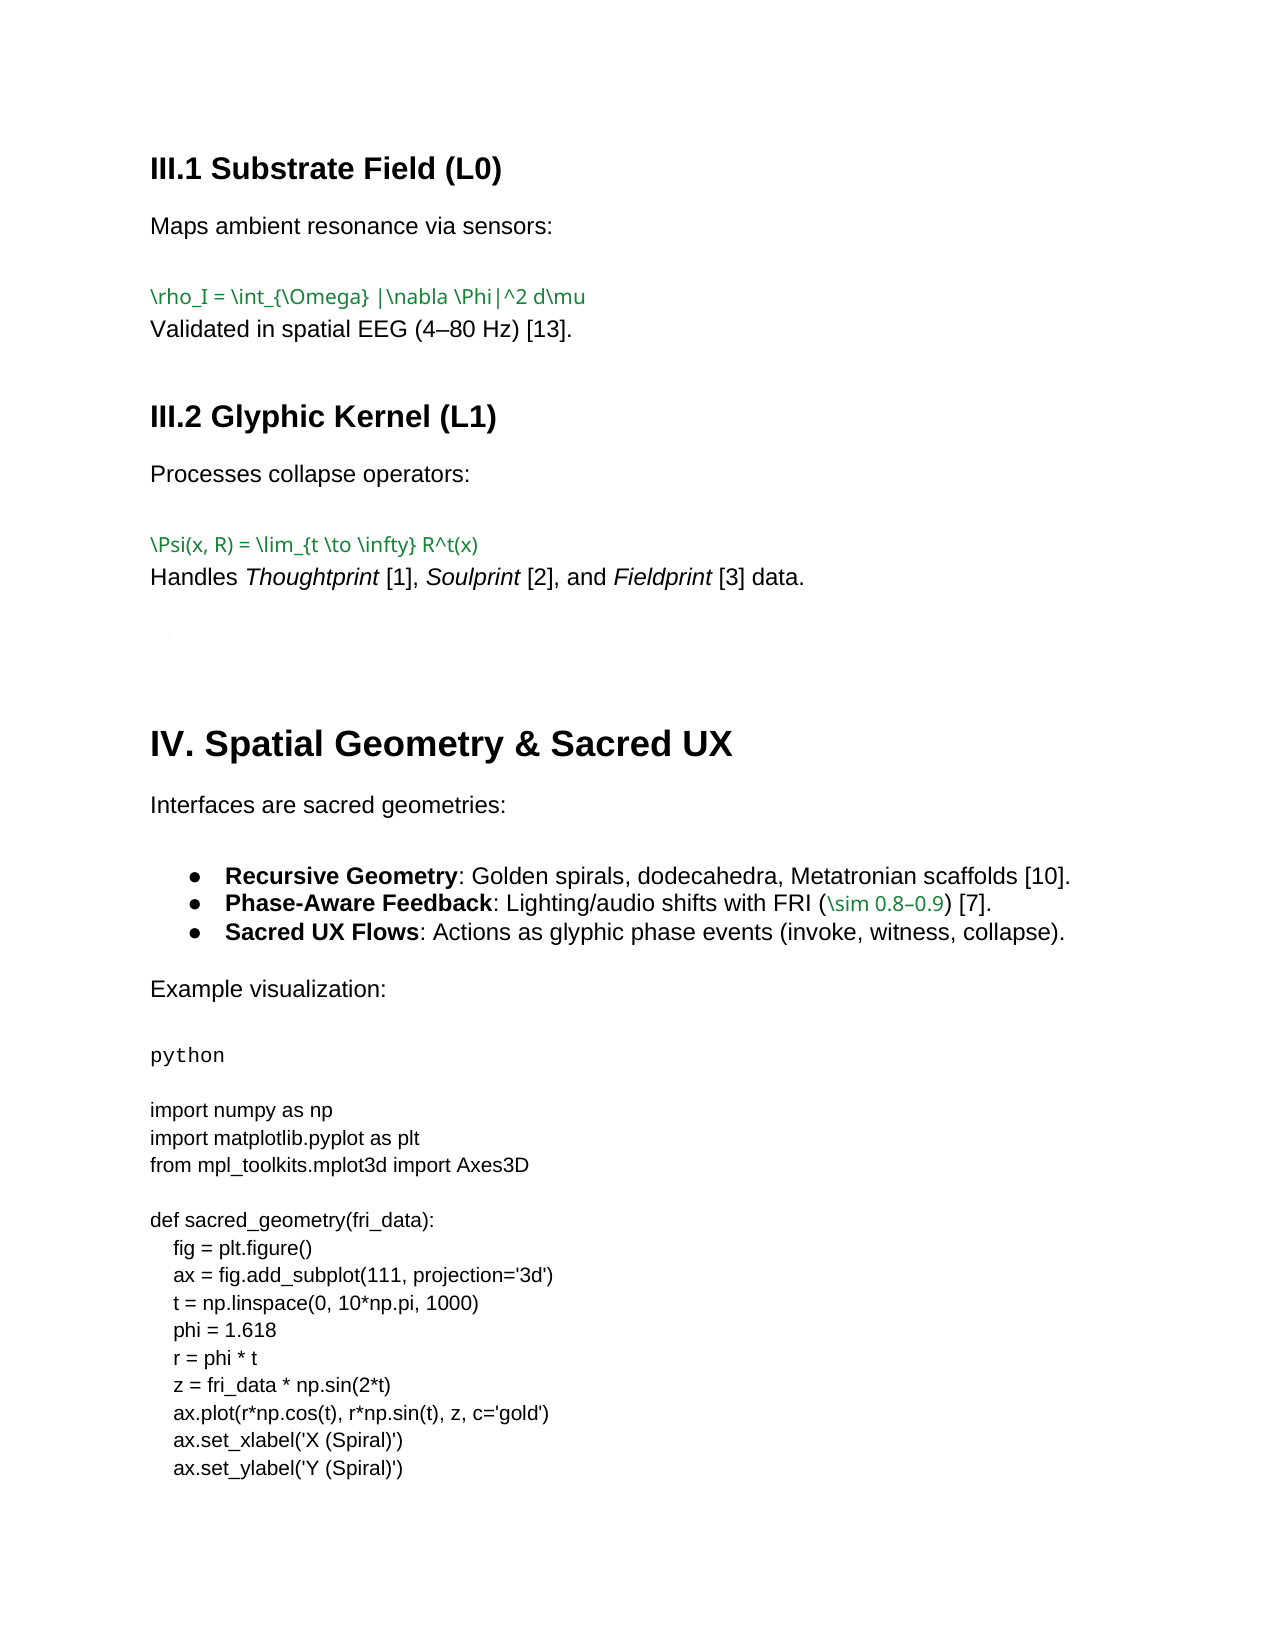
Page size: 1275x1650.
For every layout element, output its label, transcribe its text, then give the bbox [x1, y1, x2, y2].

text ax = fig.add_subplot(111, projection='3d') [150, 1263, 1125, 1287]
text python [150, 1045, 1125, 1069]
text Handles Thoughtprint [1], Soulprint [2], and Fieldprint [3] data. [150, 563, 1125, 591]
text ax.set_xlabel('X (Spiral)') [150, 1428, 1125, 1452]
text ax.set_ylabel('Y (Spiral)') [150, 1456, 1125, 1479]
text \Psi(x, R) = \lim_{t \to \infty} R^t(x) [150, 530, 1125, 559]
text Interfaces are sacred geometries: [150, 791, 1125, 819]
text phi = 1.618 [150, 1318, 1125, 1342]
text Example visualization: [150, 975, 1125, 1002]
text t = np.linspace(0, 10*np.pi, 1000) [150, 1291, 1125, 1314]
list Phase-Aware Feedback: Lighting/audio shifts with FRI (\sim 0.8–0.9) [7]. [187, 889, 1125, 918]
text Validated in spatial EEG (4–80 Hz) [13]. [150, 315, 1125, 343]
text IV. Spatial Geometry & Sacred UX [150, 722, 1125, 764]
text r = phi * t [150, 1346, 1125, 1369]
list Recursive Geometry: Golden spirals, dodecahedra, Metatronian scaffolds [10]. [187, 862, 1125, 889]
text def sacred_geometry(fri_data): [150, 1208, 1125, 1232]
text z = fri_data * np.sin(2*t) [150, 1373, 1125, 1397]
text III.1 Substrate Field (L0) [150, 150, 1125, 186]
text ax.plot(r*np.cos(t), r*np.sin(t), z, c='gold') [150, 1401, 1125, 1424]
text Maps ambient resonance via sensors: [150, 212, 1125, 239]
text fig = plt.figure() [150, 1236, 1125, 1259]
text \rho_I = \int_{\Omega} |\nabla \Phi|^2 d\mu [150, 282, 1125, 311]
text import numpy as np [150, 1098, 1125, 1122]
text import matplotlib.pyplot as plt [150, 1126, 1125, 1149]
text Processes collapse operators: [150, 460, 1125, 487]
list Sacred UX Flows: Actions as glyphic phase events (invoke, witness, collapse). [187, 918, 1125, 946]
text III.2 Glyphic Kernel (L1) [150, 398, 1125, 434]
text from mpl_toolkits.mplot3d import Axes3D [150, 1153, 1125, 1177]
